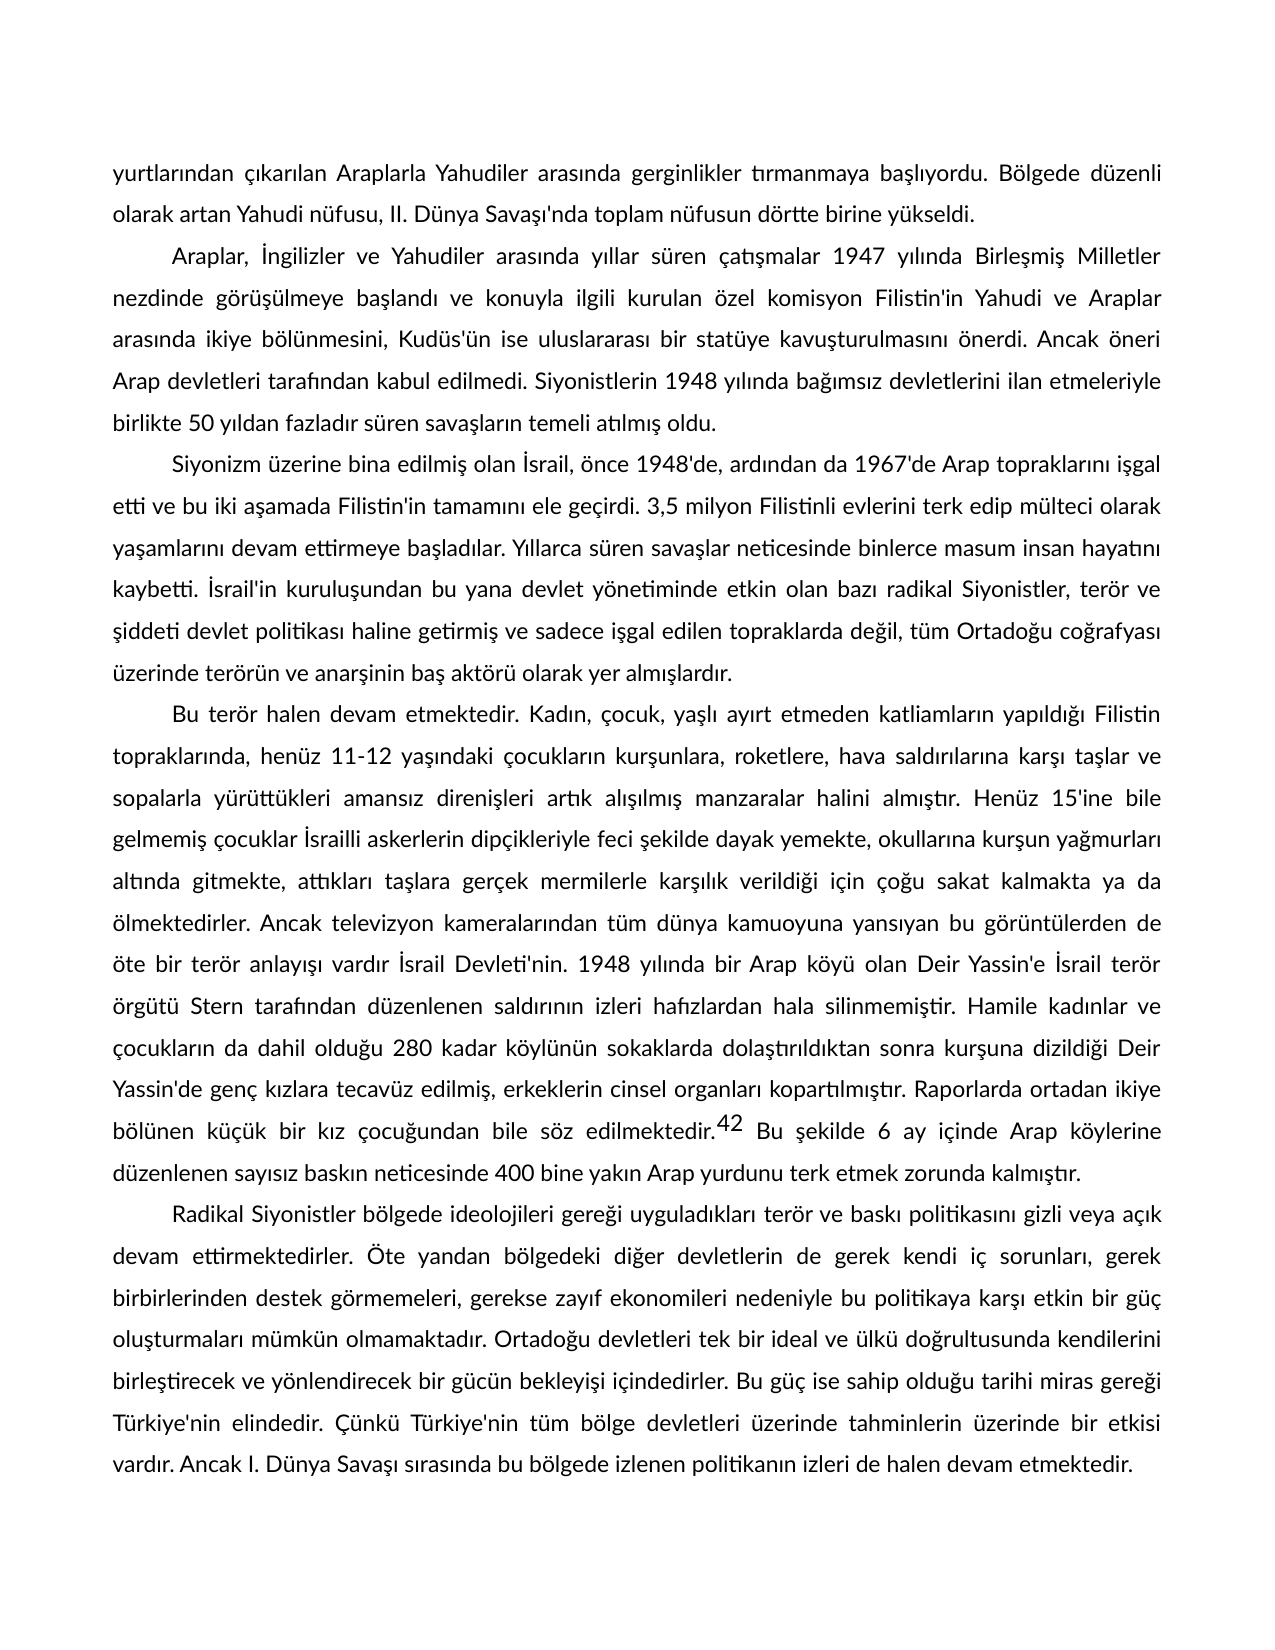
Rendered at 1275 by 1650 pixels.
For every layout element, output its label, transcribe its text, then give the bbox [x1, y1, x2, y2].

text Radikal Siyonistler bölgede ideolojileri gereği uyguladıkları terör ve baskı politikasını gizli veya açık devam ettirmektedirler. Öte yandan bölgedeki diğer devletlerin de gerek kendi iç sorunları, gerek birbirlerinden destek görmemeleri, gerekse zayıf ekonomileri nedeniyle bu politikaya karşı etkin bir güç oluşturmaları mümkün olmamaktadır. Ortadoğu devletleri tek bir ideal ve ülkü doğrultusunda kendilerini birleştirecek ve yönlendirecek bir gücün bekleyişi içindedirler. Bu güç ise sahip olduğu tarihi miras gereği Türkiye'nin elindedir. Çünkü Türkiye'nin tüm bölge devletleri üzerinde tahminlerin üzerinde bir etkisi vardır. Ancak I. Dünya Savaşı sırasında bu bölgede izlenen politikanın izleri de halen devam etmektedir. [112, 1189, 1162, 1481]
text Siyonizm üzerine bina edilmiş olan İsrail, önce 1948'de, ardından da 1967'de Arap topraklarını işgal etti ve bu iki aşamada Filistin'in tamamını ele geçirdi. 3,5 milyon Filistinli evlerini terk edip mülteci olarak yaşamlarını devam ettirmeye başladılar. Yıllarca süren savaşlar neticesinde binlerce masum insan hayatını kaybetti. İsrail'in kuruluşundan bu yana devlet yönetiminde etkin olan bazı radikal Siyonistler, terör ve şiddeti devlet politikası haline getirmiş ve sadece işgal edilen topraklarda değil, tüm Ortadoğu coğrafyası üzerinde terörün ve anarşinin baş aktörü olarak yer almışlardır. [112, 439, 1162, 689]
text Bu terör halen devam etmektedir. Kadın, çocuk, yaşlı ayırt etmeden katliamların yapıldığı Filistin topraklarında, henüz 11-12 yaşındaki çocukların kurşunlara, roketlere, hava saldırılarına karşı taşlar ve sopalarla yürüttükleri amansız direnişleri artık alışılmış manzaralar halini almıştır. Henüz 15'ine bile gelmemiş çocuklar İsrailli askerlerin dipçikleriyle feci şekilde dayak yemekte, okullarına kurşun yağmurları altında gitmekte, attıkları taşlara gerçek mermilerle karşılık verildiği için çoğu sakat kalmakta ya da ölmektedirler. Ancak televizyon kameralarından tüm dünya kamuoyuna yansıyan bu görüntülerden de öte bir terör anlayışı vardır İsrail Devleti'nin. 1948 yılında bir Arap köyü olan Deir Yassin'e İsrail terör örgütü Stern tarafından düzenlenen saldırının izleri hafızlardan hala silinmemiştir. Hamile kadınlar ve çocukların da dahil olduğu 280 kadar köylünün sokaklarda dolaştırıldıktan sonra kurşuna dizildiği Deir Yassin'de genç kızlara tecavüz edilmiş, erkeklerin cinsel organları kopartılmıştır. Raporlarda ortadan ikiye bölünen küçük bir kız çocuğundan bile söz edilmektedir.42 Bu şekilde 6 ay içinde Arap köylerine düzenlenen sayısız baskın neticesinde 400 bine yakın Arap yurdunu terk etmek zorunda kalmıştır. [112, 689, 1162, 1189]
text yurtlarından çıkarılan Araplarla Yahudiler arasında gerginlikler tırmanmaya başlıyordu. Bölgede düzenli olarak artan Yahudi nüfusu, II. Dünya Savaşı'nda toplam nüfusun dörtte birine yükseldi. [112, 148, 1162, 231]
text Araplar, İngilizler ve Yahudiler arasında yıllar süren çatışmalar 1947 yılında Birleşmiş Milletler nezdinde görüşülmeye başlandı ve konuyla ilgili kurulan özel komisyon Filistin'in Yahudi ve Araplar arasında ikiye bölünmesini, Kudüs'ün ise uluslararası bir statüye kavuşturulmasını önerdi. Ancak öneri Arap devletleri tarafından kabul edilmedi. Siyonistlerin 1948 yılında bağımsız devletlerini ilan etmeleriyle birlikte 50 yıldan fazladır süren savaşların temeli atılmış oldu. [112, 231, 1162, 439]
